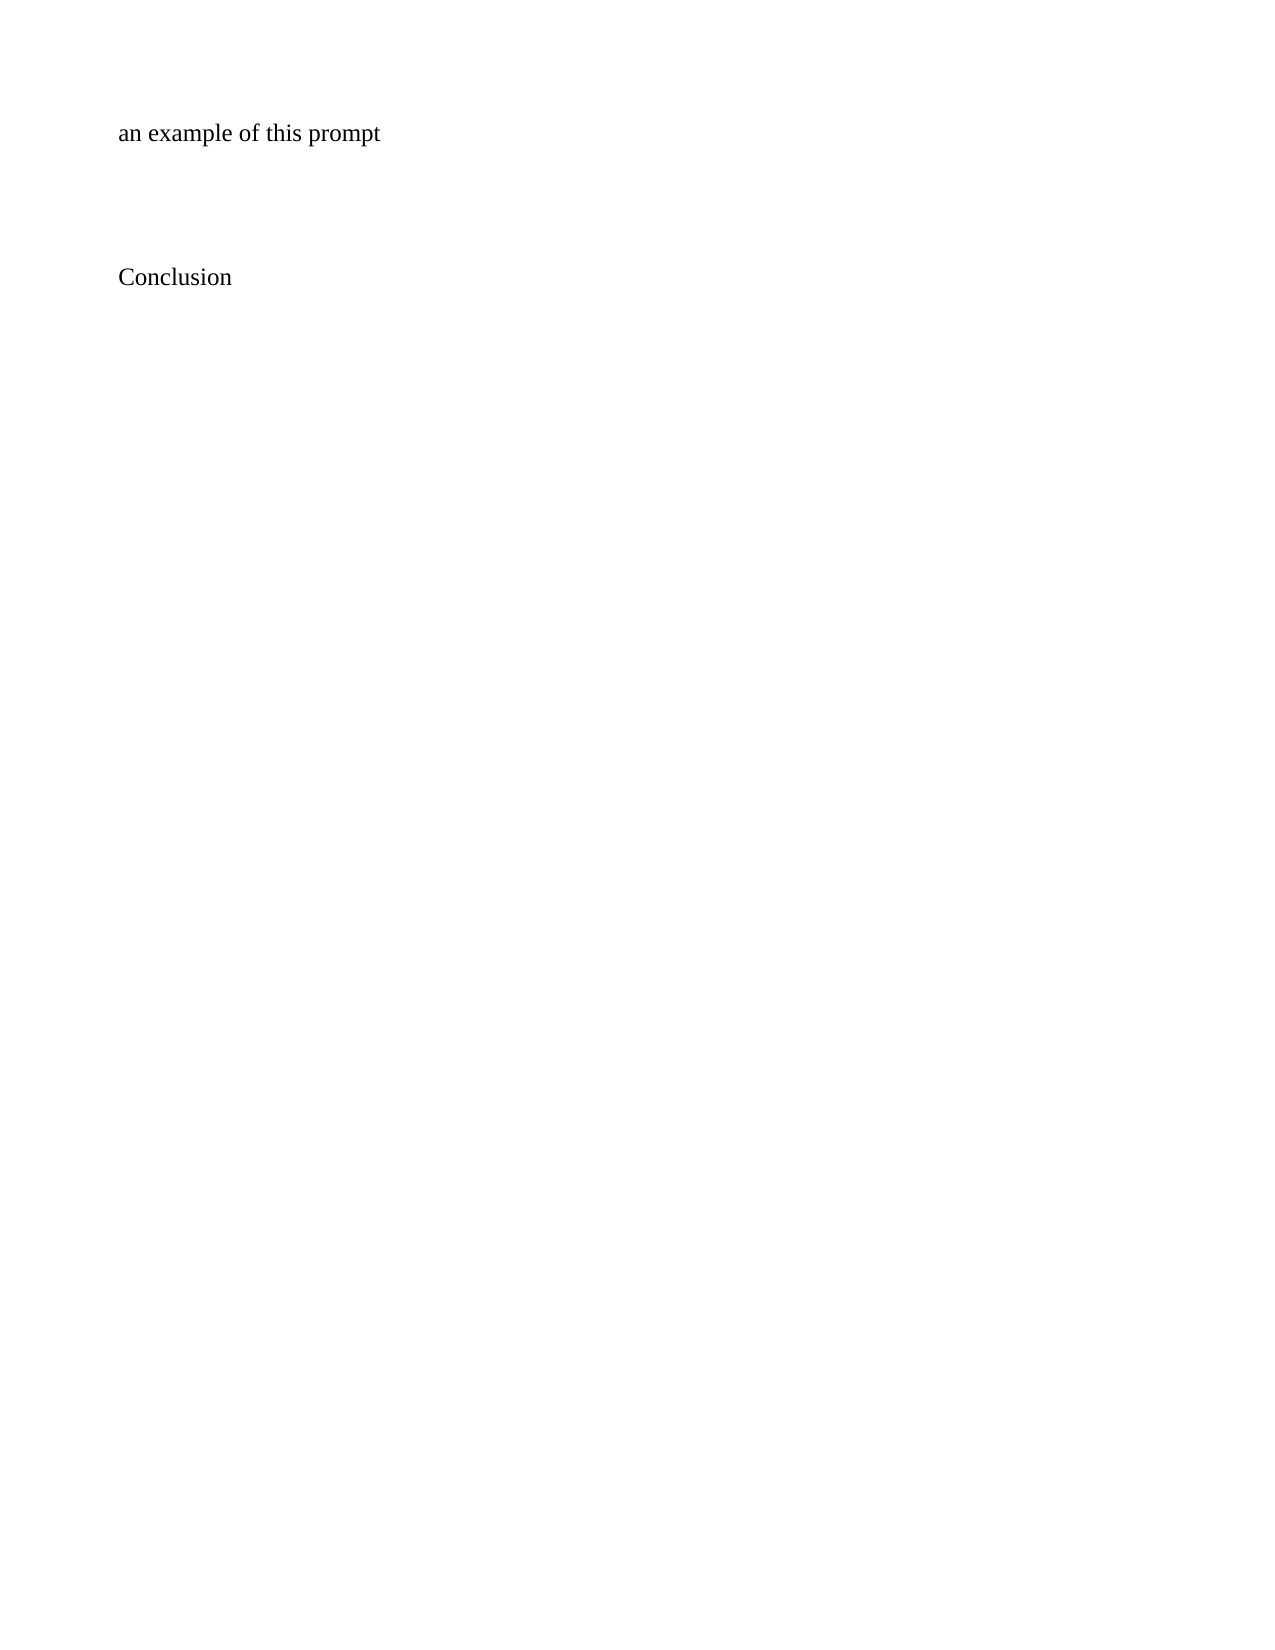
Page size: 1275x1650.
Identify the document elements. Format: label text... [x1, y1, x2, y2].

text an example of this prompt [118, 118, 1157, 147]
text Conclusion [118, 262, 1157, 291]
